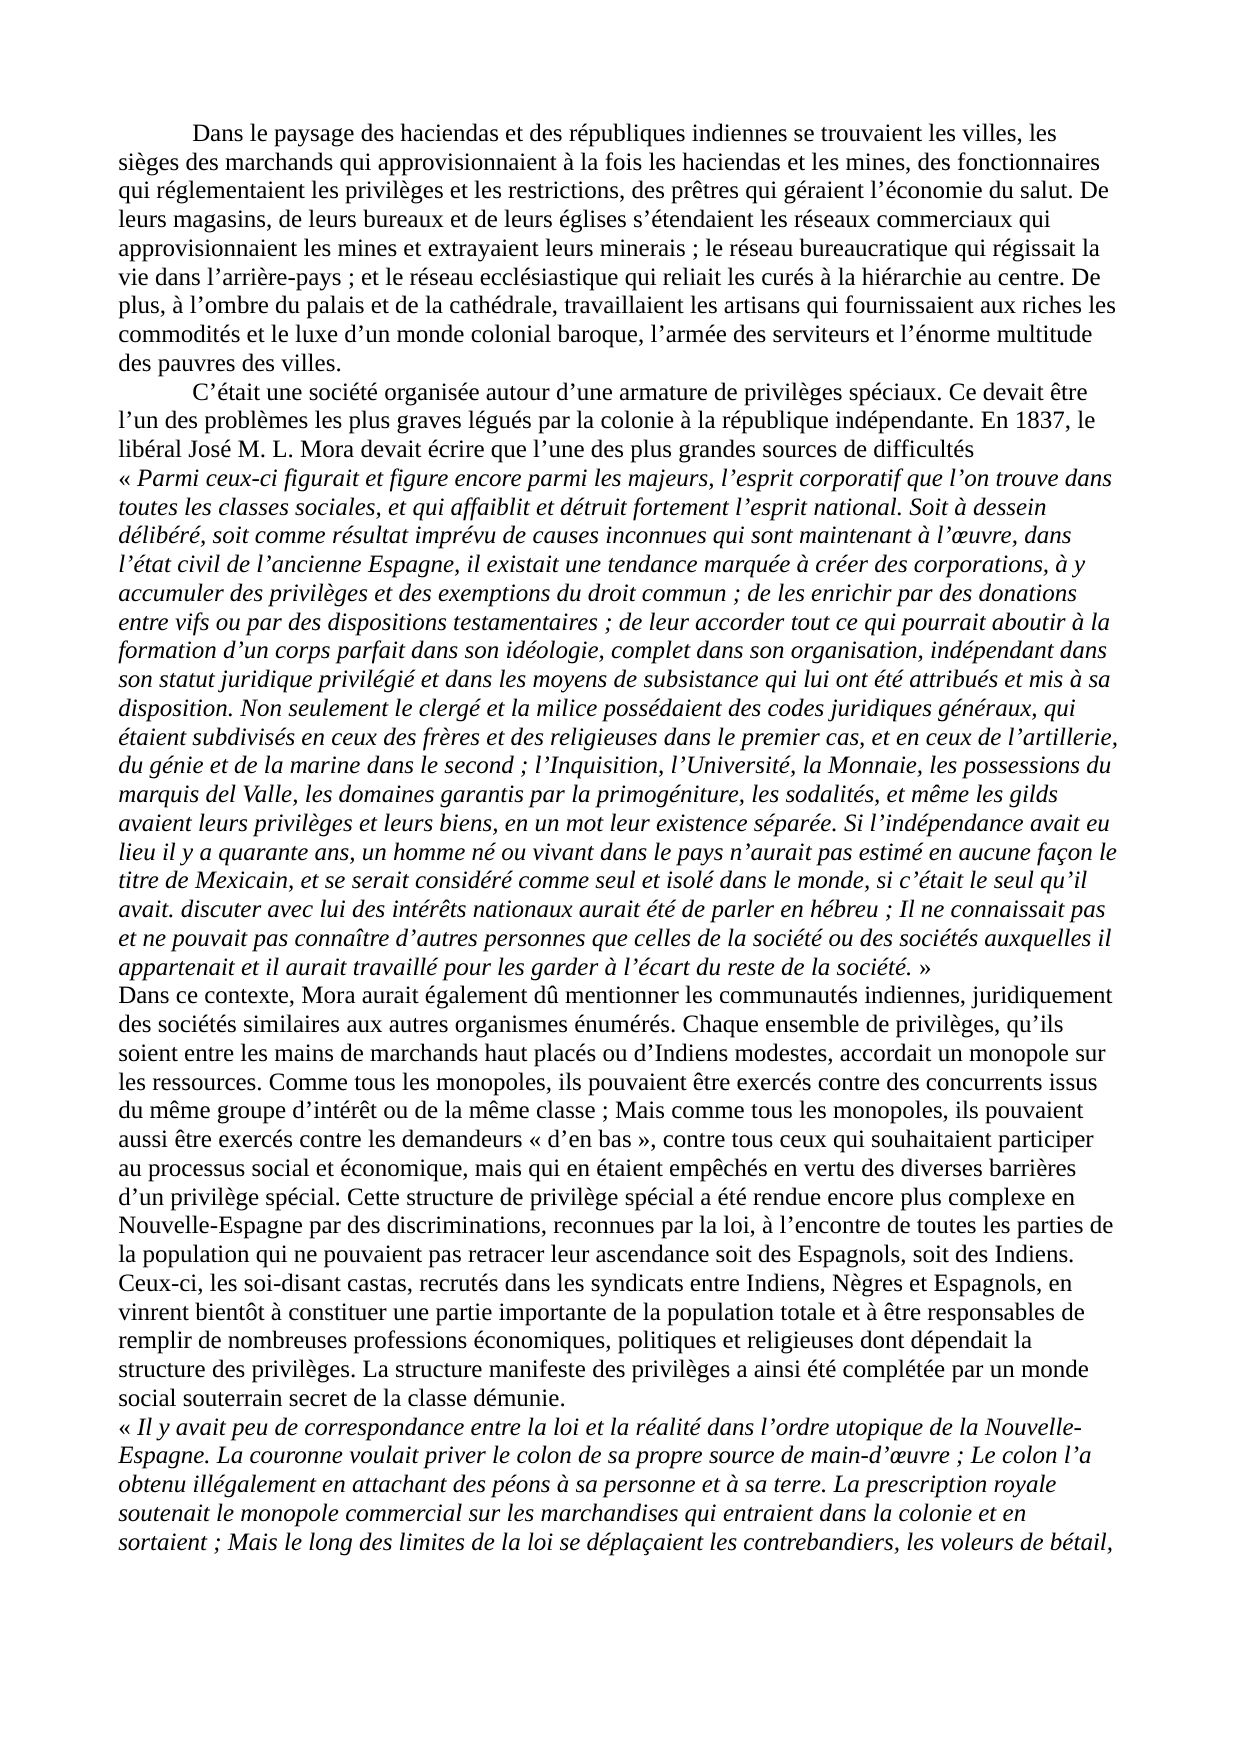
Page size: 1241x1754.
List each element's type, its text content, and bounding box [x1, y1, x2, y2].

text C’était une société organisée autour d’une armature de privilèges spéciaux. Ce devait être l’un des problèmes les plus graves légués par la colonie à la république indépendante. En 1837, le libéral José M. L. Mora devait écrire que l’une des plus grandes sources de difficultés [118, 377, 1122, 463]
text « Il y avait peu de correspondance entre la loi et la réalité dans l’ordre utopique de la Nouvelle-Espagne. La couronne voulait priver le colon de sa propre source de main-d’œuvre ; Le colon l’a obtenu illégalement en attachant des péons à sa personne et à sa terre. La prescription royale soutenait le monopole commercial sur les marchandises qui entraient dans la colonie et en sortaient ; Mais le long des limites de la loi se déplaçaient les contrebandiers, les voleurs de bétail, [118, 1412, 1122, 1556]
text Dans ce contexte, Mora aurait également dû mentionner les communautés indiennes, juridiquement des sociétés similaires aux autres organismes énumérés. Chaque ensemble de privilèges, qu’ils soient entre les mains de marchands haut placés ou d’Indiens modestes, accordait un monopole sur les ressources. Comme tous les monopoles, ils pouvaient être exercés contre des concurrents issus du même groupe d’intérêt ou de la même classe ; Mais comme tous les monopoles, ils pouvaient aussi être exercés contre les demandeurs « d’en bas », contre tous ceux qui souhaitaient participer au processus social et économique, mais qui en étaient empêchés en vertu des diverses barrières d’un privilège spécial. Cette structure de privilège spécial a été rendue encore plus complexe en Nouvelle-Espagne par des discriminations, reconnues par la loi, à l’encontre de toutes les parties de la population qui ne pouvaient pas retracer leur ascendance soit des Espagnols, soit des Indiens. Ceux-ci, les soi-disant castas, recrutés dans les syndicats entre Indiens, Nègres et Espagnols, en vinrent bientôt à constituer une partie importante de la population totale et à être responsables de remplir de nombreuses professions économiques, politiques et religieuses dont dépendait la structure des privilèges. La structure manifeste des privilèges a ainsi été complétée par un monde social souterrain secret de la classe démunie. [118, 981, 1122, 1412]
text « Parmi ceux-ci figurait et figure encore parmi les majeurs, l’esprit corporatif que l’on trouve dans toutes les classes sociales, et qui affaiblit et détruit fortement l’esprit national. Soit à dessein délibéré, soit comme résultat imprévu de causes inconnues qui sont maintenant à l’œuvre, dans l’état civil de l’ancienne Espagne, il existait une tendance marquée à créer des corporations, à y accumuler des privilèges et des exemptions du droit commun ; de les enrichir par des donations entre vifs ou par des dispositions testamentaires ; de leur accorder tout ce qui pourrait aboutir à la formation d’un corps parfait dans son idéologie, complet dans son organisation, indépendant dans son statut juridique privilégié et dans les moyens de subsistance qui lui ont été attribués et mis à sa disposition. Non seulement le clergé et la milice possédaient des codes juridiques généraux, qui étaient subdivisés en ceux des frères et des religieuses dans le premier cas, et en ceux de l’artillerie, du génie et de la marine dans le second ; l’Inquisition, l’Université, la Monnaie, les possessions du marquis del Valle, les domaines garantis par la primogéniture, les sodalités, et même les gilds avaient leurs privilèges et leurs biens, en un mot leur existence séparée. Si l’indépendance avait eu lieu il y a quarante ans, un homme né ou vivant dans le pays n’aurait pas estimé en aucune façon le titre de Mexicain, et se serait considéré comme seul et isolé dans le monde, si c’était le seul qu’il avait. discuter avec lui des intérêts nationaux aurait été de parler en hébreu ; Il ne connaissait pas et ne pouvait pas connaître d’autres personnes que celles de la société ou des sociétés auxquelles il appartenait et il aurait travaillé pour les garder à l’écart du reste de la société. » [118, 463, 1122, 981]
text Dans le paysage des haciendas et des républiques indiennes se trouvaient les villes, les sièges des marchands qui approvisionnaient à la fois les haciendas et les mines, des fonctionnaires qui réglementaient les privilèges et les restrictions, des prêtres qui géraient l’économie du salut. De leurs magasins, de leurs bureaux et de leurs églises s’étendaient les réseaux commerciaux qui approvisionnaient les mines et extrayaient leurs minerais ; le réseau bureaucratique qui régissait la vie dans l’arrière-pays ; et le réseau ecclésiastique qui reliait les curés à la hiérarchie au centre. De plus, à l’ombre du palais et de la cathédrale, travaillaient les artisans qui fournissaient aux riches les commodités et le luxe d’un monde colonial baroque, l’armée des serviteurs et l’énorme multitude des pauvres des villes. [118, 118, 1122, 377]
